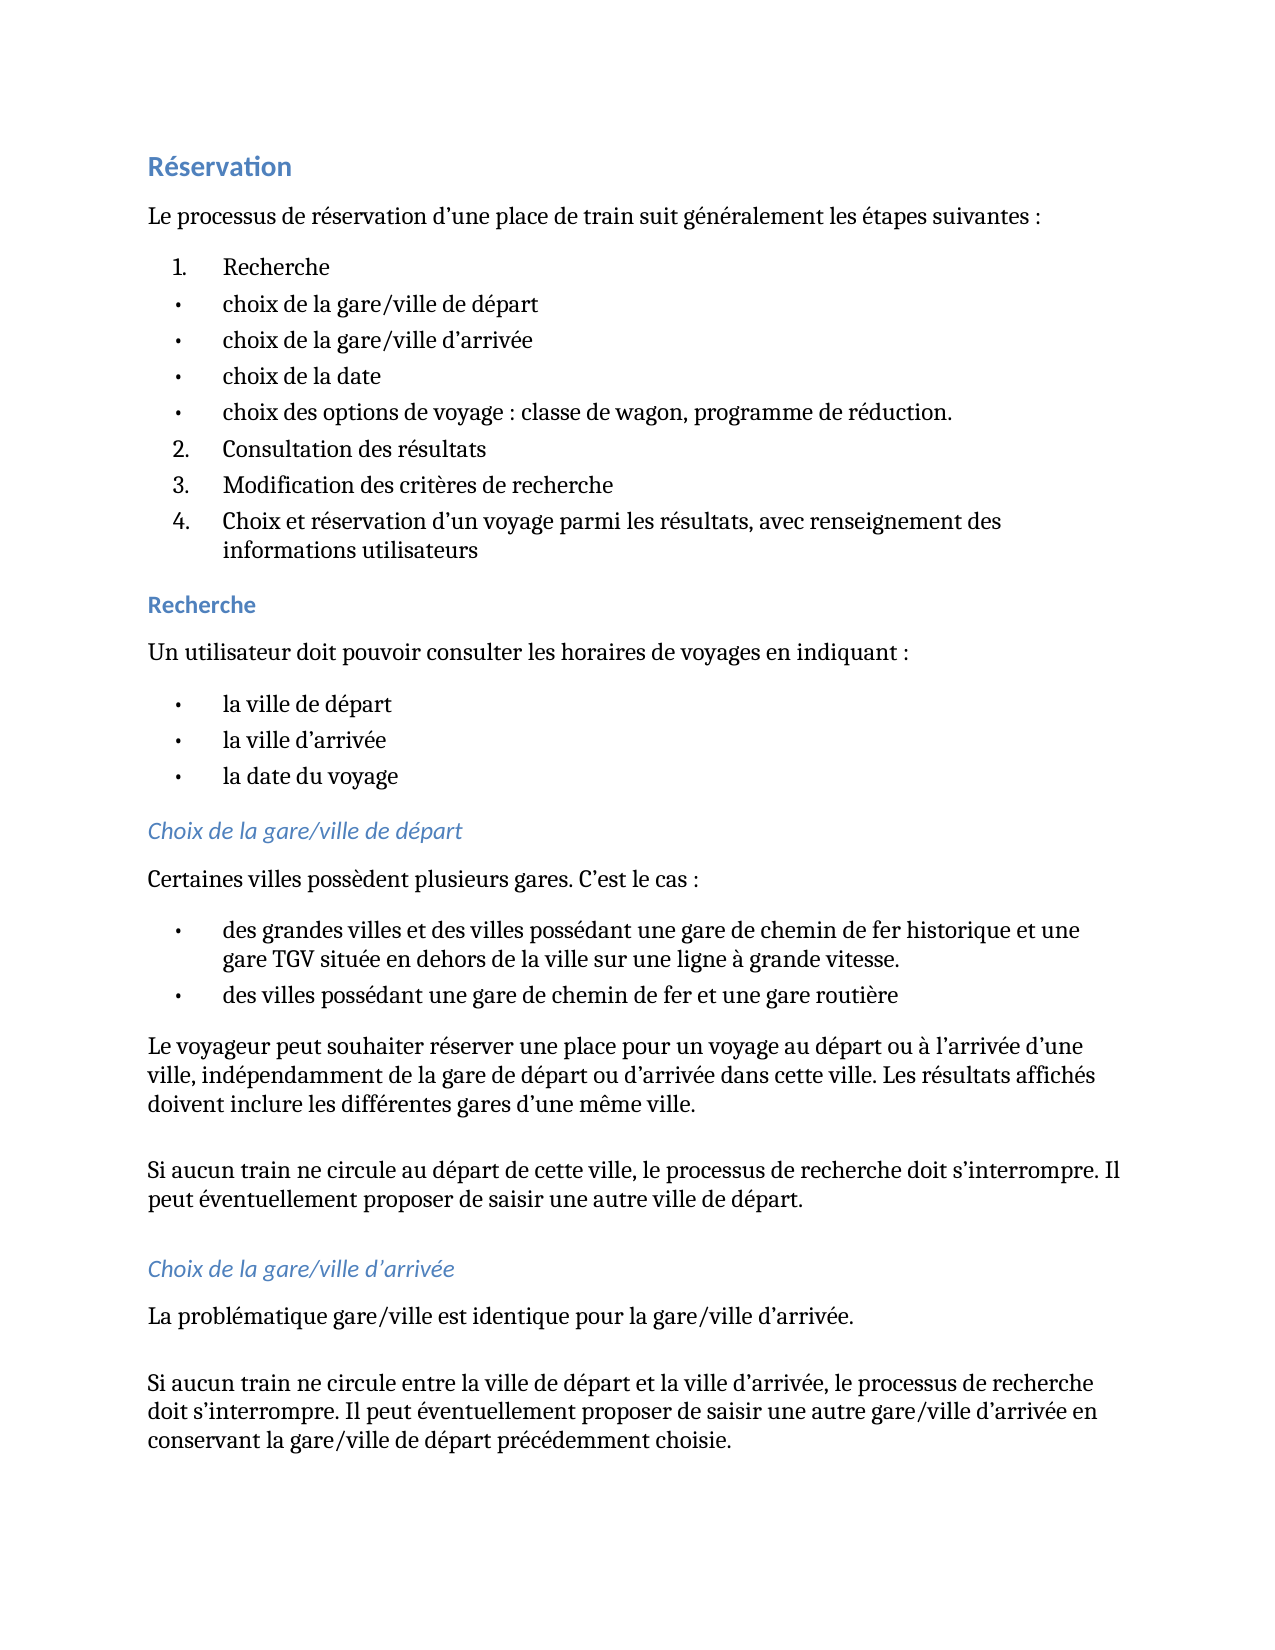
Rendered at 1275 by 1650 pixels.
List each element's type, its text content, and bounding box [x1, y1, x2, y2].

list Recherche [173, 253, 1127, 282]
subtitle Choix de la gare/ville d’arrivée [148, 1253, 1127, 1283]
text Un utilisateur doit pouvoir consulter les horaires de voyages en indiquant : [148, 638, 1127, 667]
list Consultation des résultats [173, 434, 1127, 463]
list des villes possédant une gare de chemin de fer et une gare routière [173, 981, 1127, 1010]
text La problématique gare/ville est identique pour la gare/ville d’arrivée. [148, 1302, 1127, 1331]
subtitle Choix de la gare/ville de départ [148, 815, 1127, 846]
list la ville d’arrivée [173, 726, 1127, 754]
text Le processus de réservation d’une place de train suit généralement les étapes suivantes : [148, 202, 1127, 231]
list la date du voyage [173, 762, 1127, 791]
subtitle Recherche [148, 589, 1127, 619]
list Choix et réservation d’un voyage parmi les résultats, avec renseignement des informations utilisateurs [173, 507, 1127, 564]
text Certaines villes possèdent plusieurs gares. C’est le cas : [148, 865, 1127, 893]
text Si aucun train ne circule entre la ville de départ et la ville d’arrivée, le processus de recherche doit s’interrompre. Il peut éventuellement proposer de saisir une autre gare/ville d’arrivée en conservant la gare/ville de départ précédemment choisie. [148, 1368, 1127, 1455]
text Le voyageur peut souhaiter réserver une place pour un voyage au départ ou à l’arrivée d’une ville, indépendamment de la gare de départ ou d’arrivée dans cette ville. Les résultats affichés doivent inclure les différentes gares d’une même ville. [148, 1032, 1127, 1118]
list la ville de départ [173, 689, 1127, 718]
list choix des options de voyage : classe de wagon, programme de réduction. [173, 398, 1127, 427]
list des grandes villes et des villes possédant une gare de chemin de fer historique et une gare TGV située en dehors de la ville sur une ligne à grande vitesse. [173, 916, 1127, 973]
list choix de la gare/ville de départ [173, 289, 1127, 318]
list choix de la gare/ville d’arrivée [173, 326, 1127, 354]
text Si aucun train ne circule au départ de cette ville, le processus de recherche doit s’interrompre. Il peut éventuellement proposer de saisir une autre ville de départ. [148, 1156, 1127, 1213]
list choix de la date [173, 362, 1127, 391]
subtitle Réservation [148, 148, 1127, 183]
list Modification des critères de recherche [173, 471, 1127, 499]
